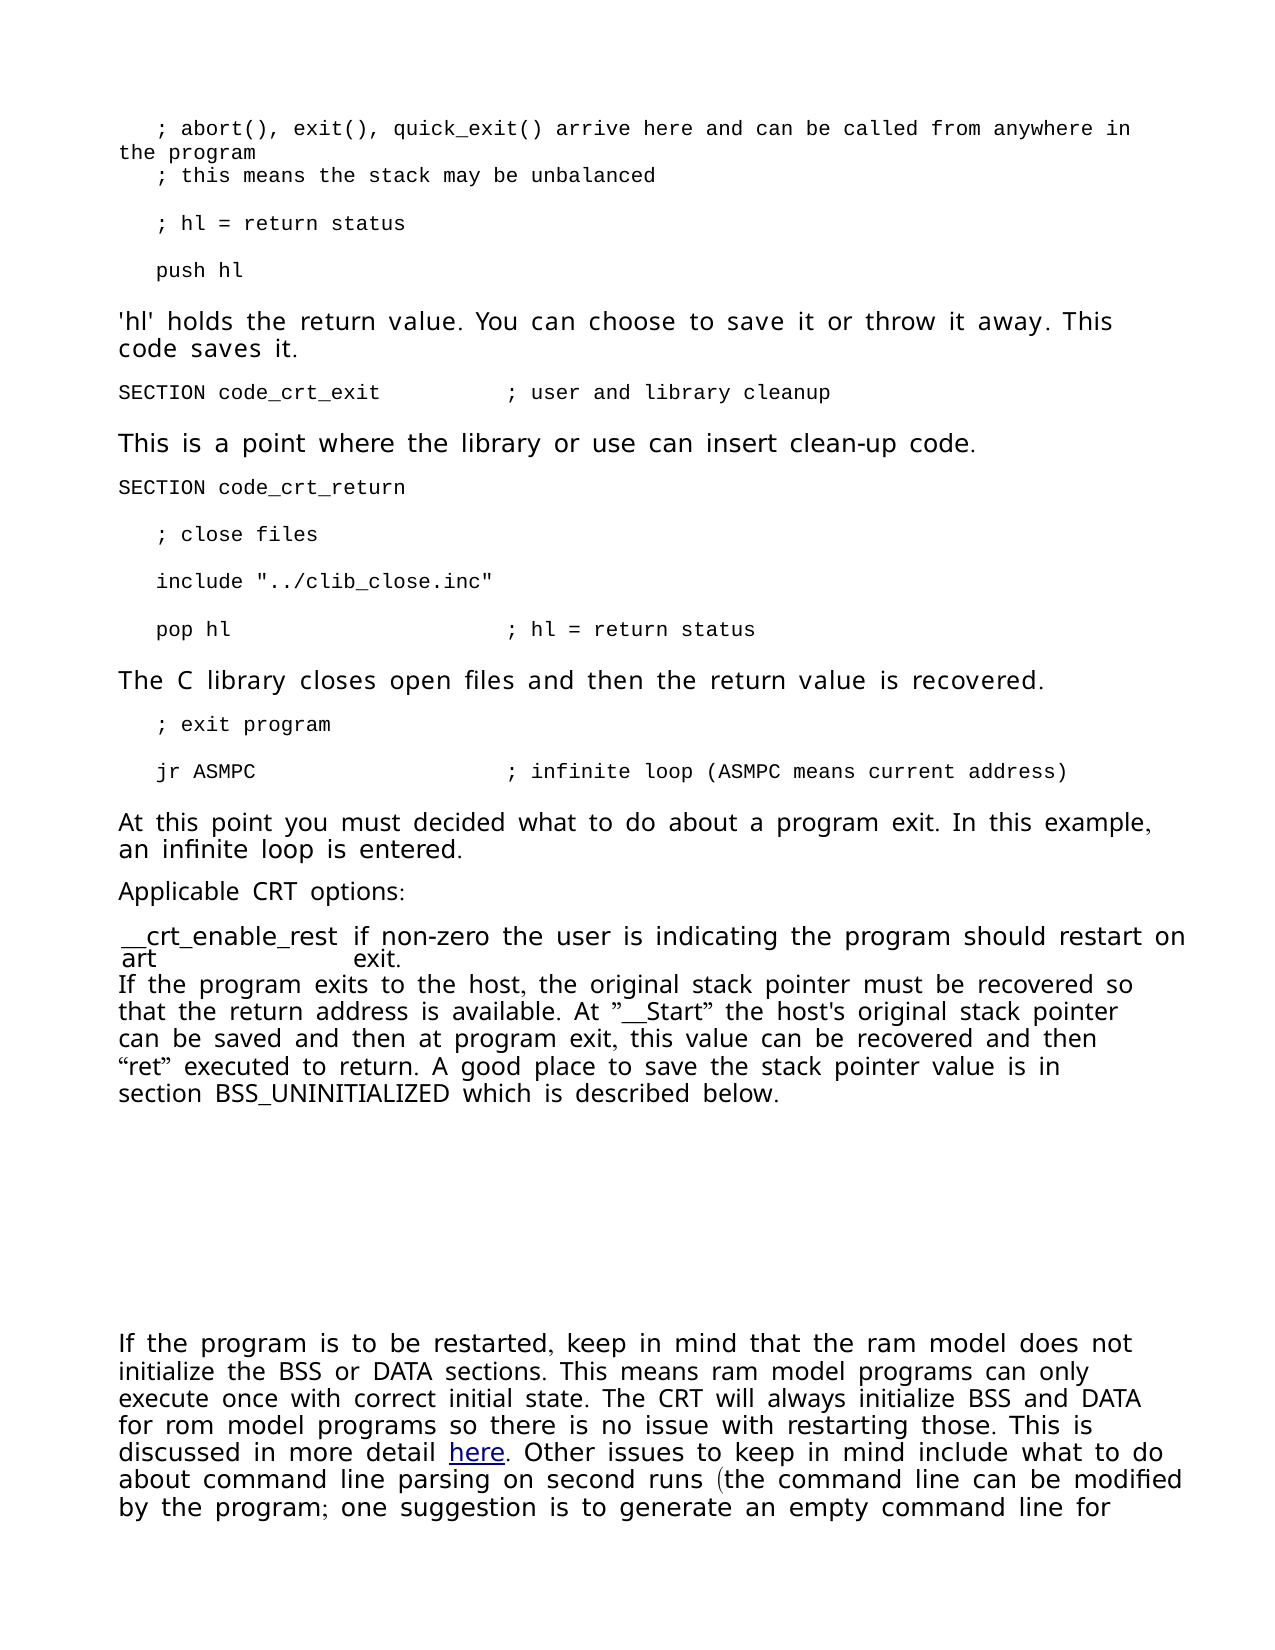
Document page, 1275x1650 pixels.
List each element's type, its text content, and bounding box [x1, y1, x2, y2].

text This is a point where the library or use can insert clean-up code. [118, 435, 1157, 458]
text ; close files [118, 524, 1157, 548]
table_header __crt_enable_restart [118, 925, 350, 976]
text Applicable CRT options: [118, 883, 1157, 906]
text jr ASMPC ; infinite loop (ASMPC means current address) [118, 761, 1157, 785]
text pop hl ; hl = return status [118, 619, 1157, 642]
table_header if non-zero the user is indicating the program should restart on exit. [350, 925, 1157, 976]
text include "../clib_close.inc" [118, 572, 1157, 595]
text ; this means the stack may be unbalanced [118, 165, 1157, 189]
text 'hl' holds the return value. You can choose to save it or throw it away. This code saves it. [118, 313, 1157, 363]
text If the program is to be restarted, keep in mind that the ram model does not initialize the BSS or DATA sections. This means ram model programs can only execute once with correct initial state. The CRT will always initialize BSS and DATA for rom model programs so there is no issue with restarting those. This is discussed in more detail here. Other issues to keep in mind include what to do about command line parsing on second runs (the command line can be modified by the program; one suggestion is to generate an empty command line for second runs) and resetting the stack (the stack can be unbalanced at program exit so the stack pointer should be reset to an appropriate address before restart). You may need to add a ”__Restart” label to define a point to restart the program and you may have to restructure the example CRT somewhat. [118, 1336, 1157, 1521]
text ; abort(), exit(), quick_exit() arrive here and can be called from anywhere in the program [118, 118, 1157, 165]
text push hl [118, 260, 1157, 284]
text SECTION code_crt_exit ; user and library cleanup [118, 382, 1157, 406]
text At this point you must decided what to do about a program exit. In this example, an infinite loop is entered. [118, 814, 1157, 864]
text The C library closes open files and then the return value is recovered. [118, 672, 1157, 695]
text ; exit program [118, 714, 1157, 737]
text SECTION code_crt_return [118, 477, 1157, 501]
text If the program exits to the host, the original stack pointer must be recovered so that the return address is available. At ”__Start” the host's original stack pointer can be saved and then at program exit, this value can be recovered and then “ret” executed to return. A good place to save the stack pointer value is in section BSS_UNINITIALIZED which is described below. [118, 976, 1157, 1108]
text ; hl = return status [118, 213, 1157, 236]
